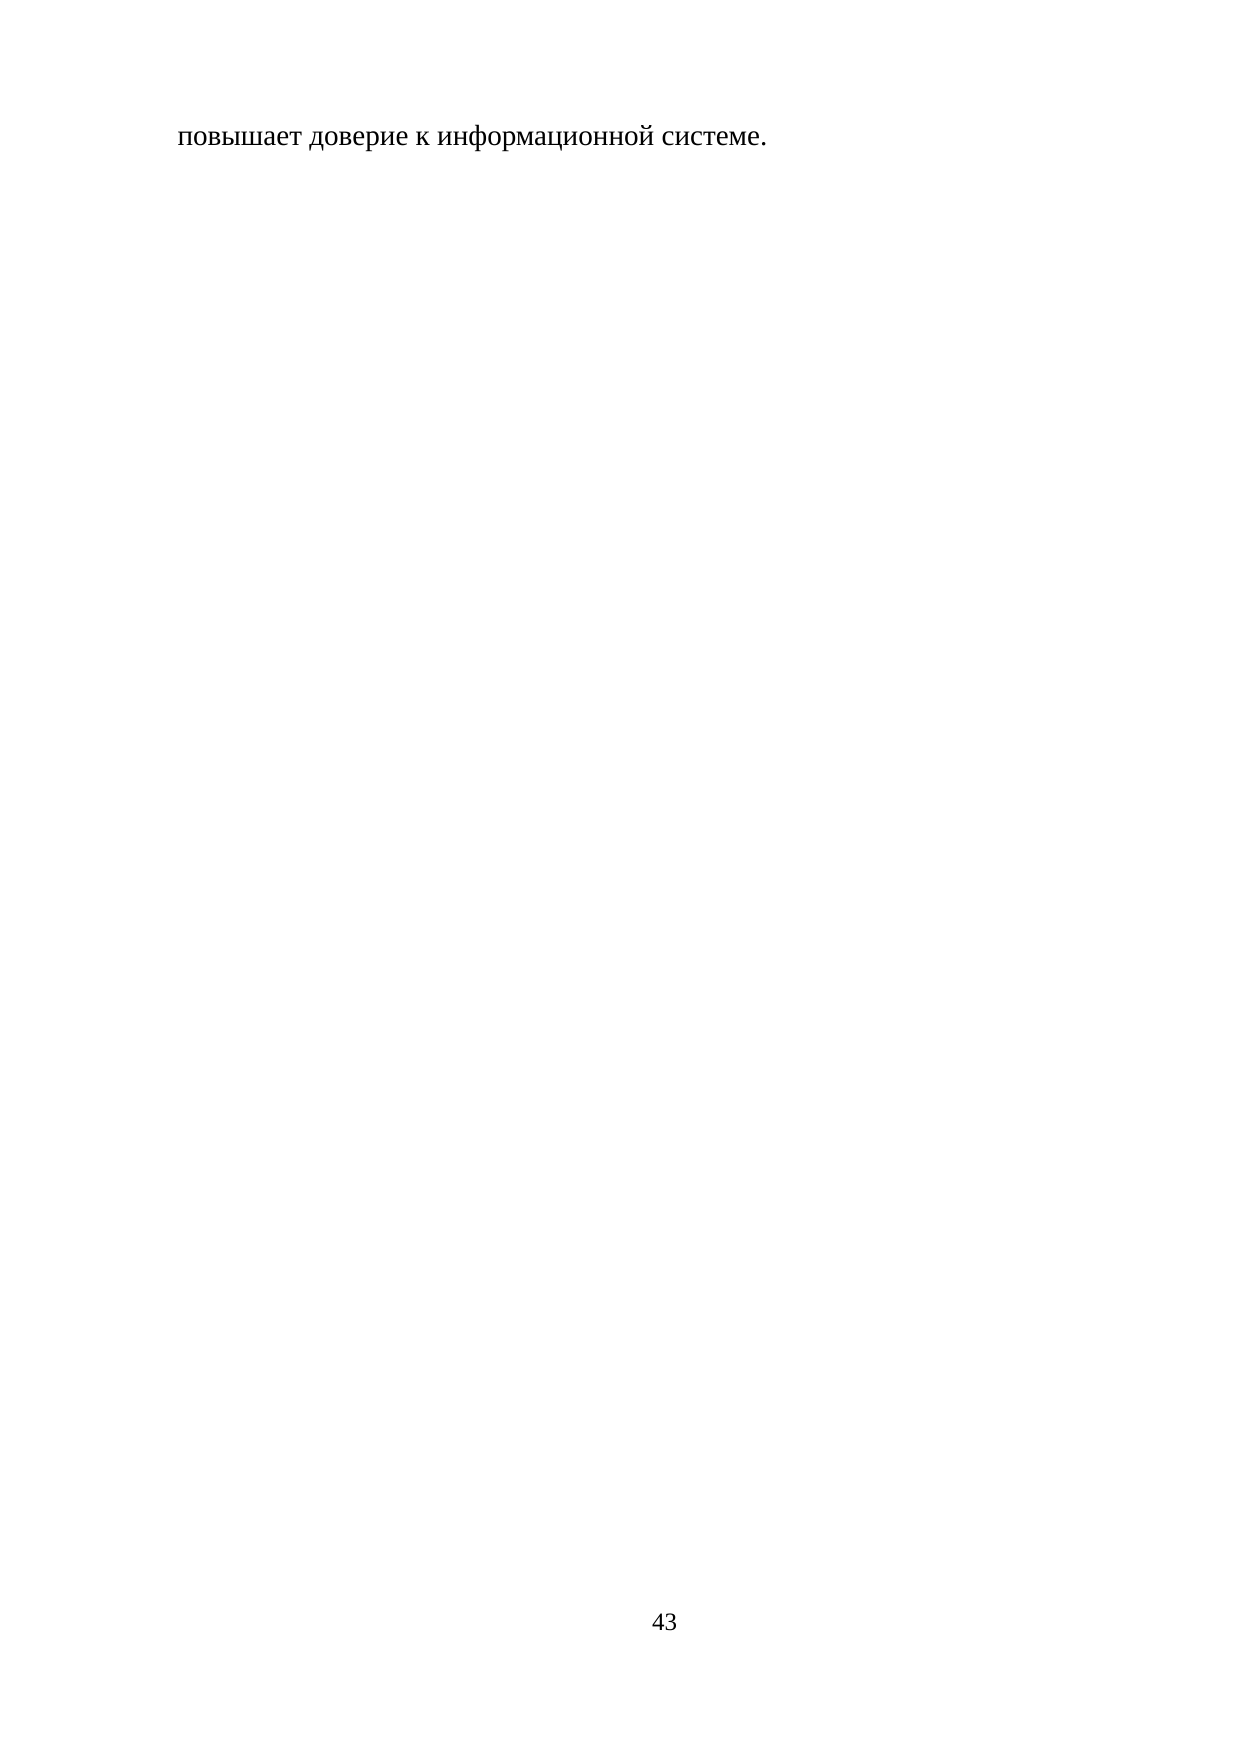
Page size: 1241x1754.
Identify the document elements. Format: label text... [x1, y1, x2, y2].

text повышает доверие к информационной системе. [177, 118, 1152, 152]
